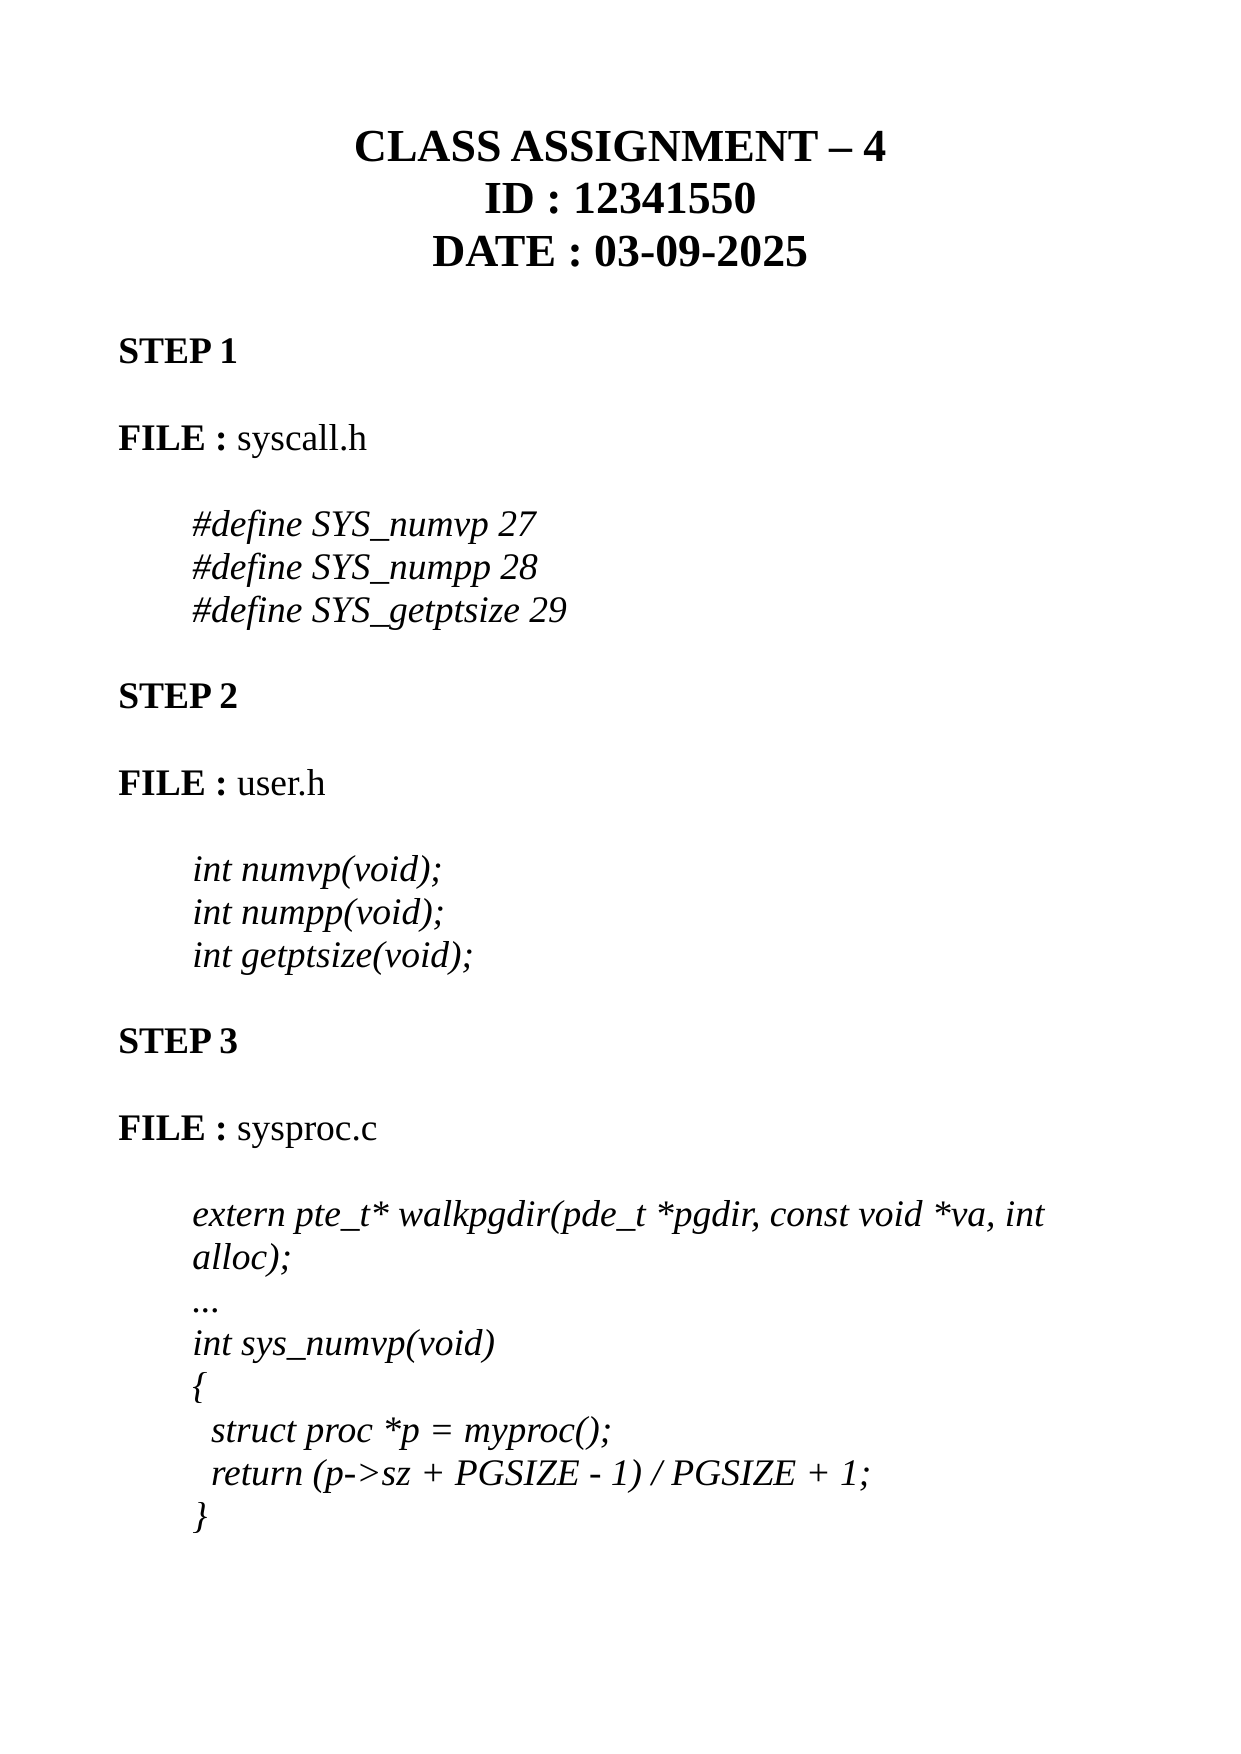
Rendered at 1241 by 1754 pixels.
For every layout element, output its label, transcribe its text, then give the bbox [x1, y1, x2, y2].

text FILE : syscall.h [118, 415, 1122, 458]
text STEP 3 [118, 1019, 1122, 1062]
text #define SYS_numvp 27 [118, 501, 1122, 544]
text FILE : sysproc.c [118, 1105, 1122, 1148]
text FILE : user.h [118, 760, 1122, 803]
text CLASS ASSIGNMENT – 4 [118, 118, 1122, 171]
text int sys_numvp(void) [118, 1321, 1122, 1364]
text int numpp(void); [118, 889, 1122, 933]
text { [118, 1364, 1122, 1407]
text ID : 12341550 [118, 171, 1122, 223]
text #define SYS_getptsize 29 [118, 588, 1122, 631]
text struct proc *p = myproc(); [118, 1407, 1122, 1450]
text int getptsize(void); [118, 933, 1122, 976]
text ... [118, 1278, 1122, 1321]
text } [118, 1493, 1122, 1536]
text int numvp(void); [118, 846, 1122, 889]
text DATE : 03-09-2025 [118, 223, 1122, 276]
text STEP 1 [118, 329, 1122, 372]
text #define SYS_numpp 28 [118, 544, 1122, 588]
text STEP 2 [118, 674, 1122, 717]
text return (p->sz + PGSIZE - 1) / PGSIZE + 1; [118, 1450, 1122, 1493]
text extern pte_t* walkpgdir(pde_t *pgdir, const void *va, int alloc); [118, 1191, 1122, 1278]
